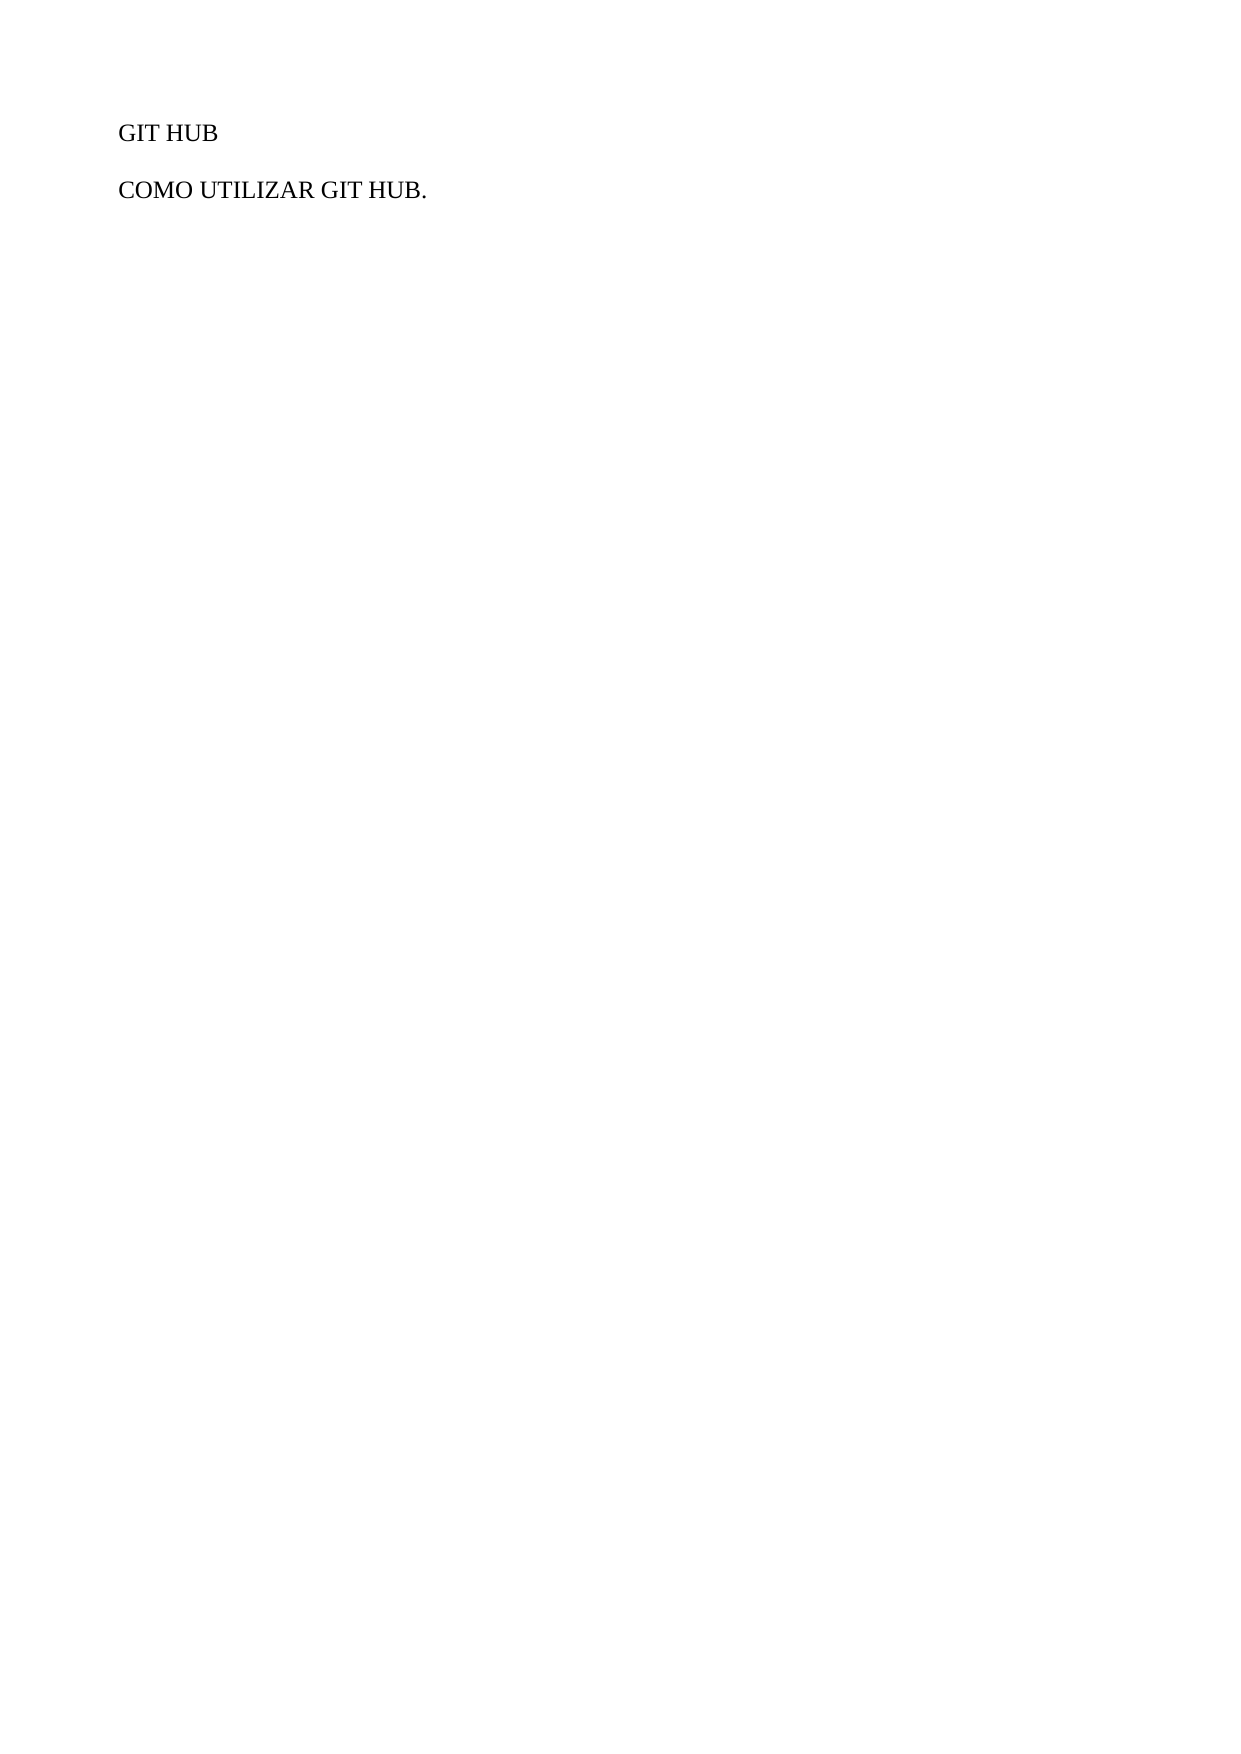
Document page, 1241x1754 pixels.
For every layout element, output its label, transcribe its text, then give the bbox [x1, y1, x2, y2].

text GIT HUB [118, 118, 1122, 147]
text COMO UTILIZAR GIT HUB. [118, 176, 1122, 204]
